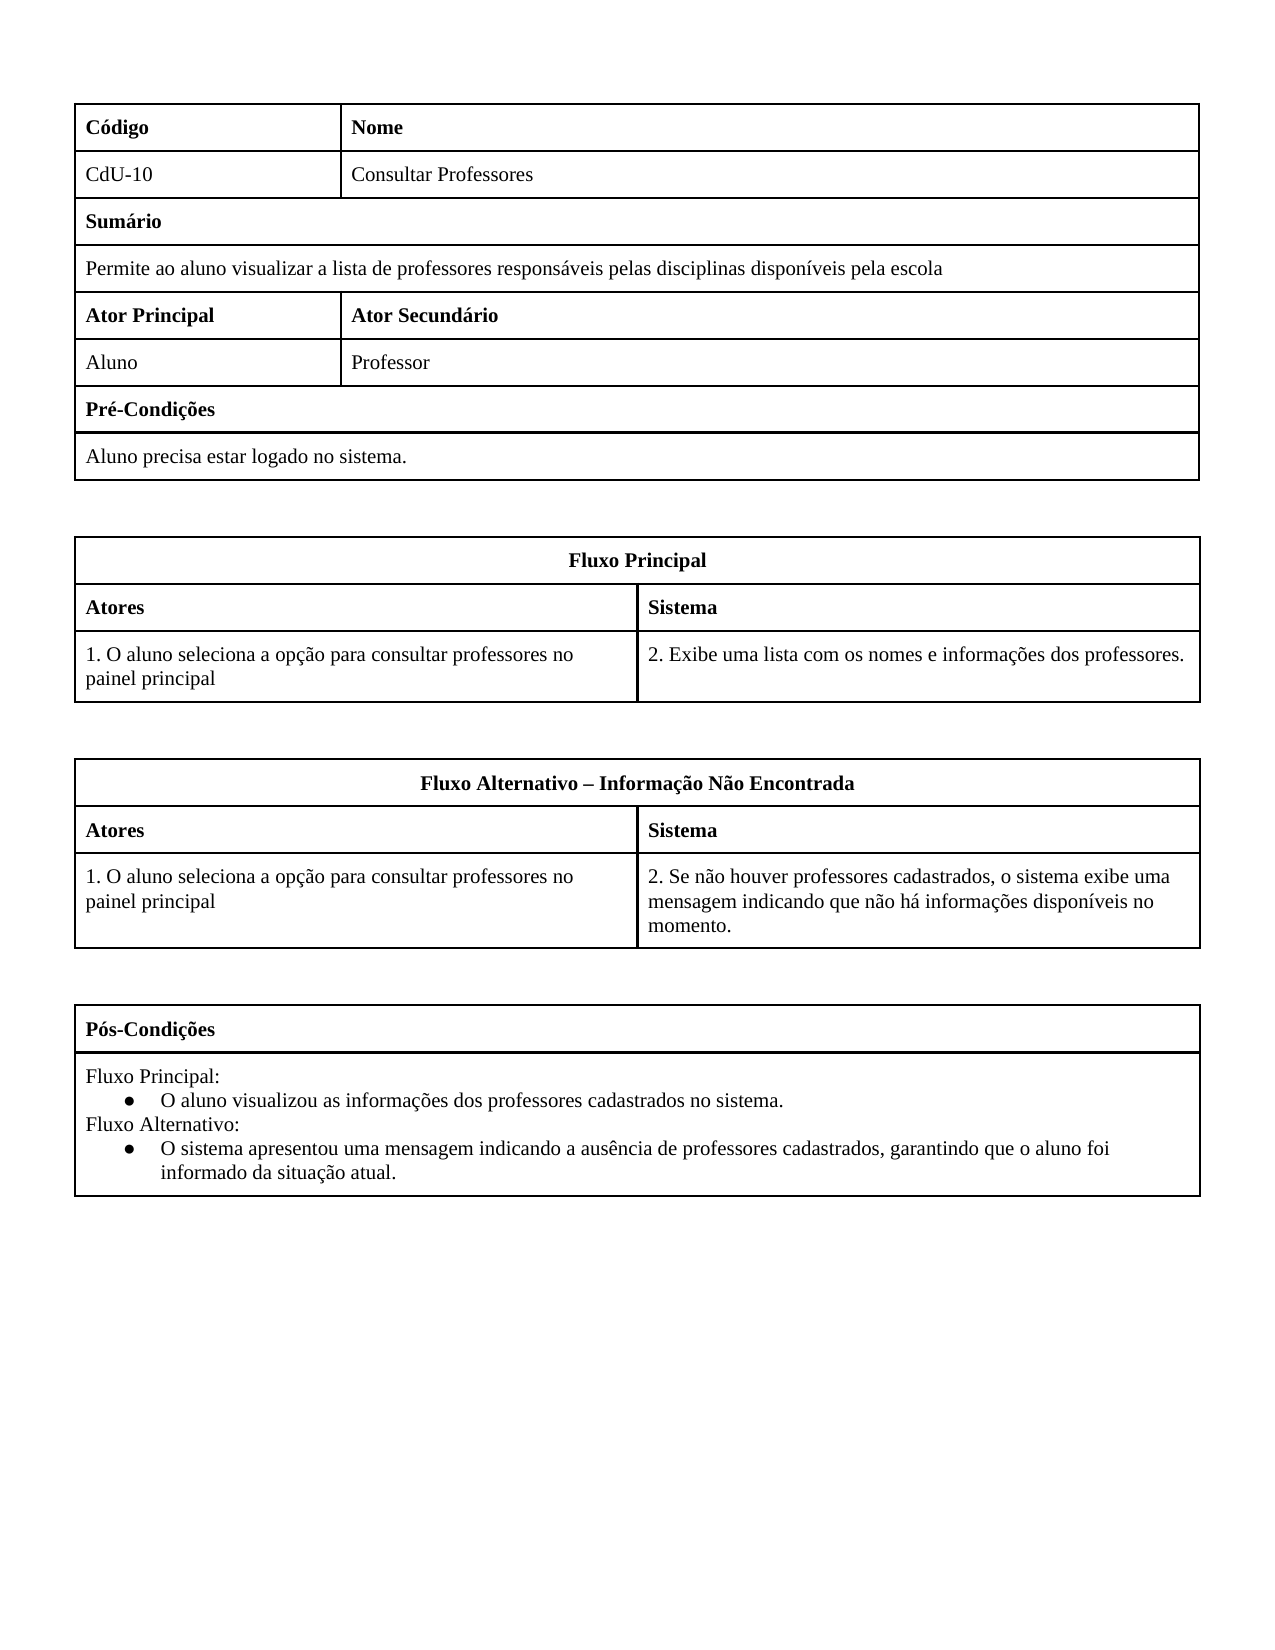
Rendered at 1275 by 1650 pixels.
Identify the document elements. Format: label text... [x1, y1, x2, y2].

table_cell 2. Exibe uma lista com os nomes e informações dos professores. [639, 632, 1199, 701]
table_cell 1. O aluno seleciona a opção para consultar professores no painel principal [76, 854, 636, 947]
table_cell 1. O aluno seleciona a opção para consultar professores no painel principal [76, 632, 636, 701]
table_cell CdU-10 [76, 152, 340, 197]
table_cell Atores [76, 807, 636, 852]
table_cell Atores [76, 585, 636, 630]
table_cell Fluxo Principal: O aluno visualizou as informações dos professores cadastrados no sistema. Fluxo Alternativo: O sistema apresentou uma mensagem indicando a ausência de professores cadastrados, garantindo que o aluno foi informado da situação atual. [76, 1054, 1199, 1194]
table_cell Aluno precisa estar logado no sistema. [76, 434, 1198, 478]
table_header Fluxo Alternativo – Informação Não Encontrada [76, 760, 1199, 805]
table_cell Sistema [639, 585, 1199, 630]
table_header Código [76, 105, 340, 149]
table_header Fluxo Principal [76, 538, 1199, 583]
table_header Pós-Condições [76, 1006, 1199, 1051]
table_cell Ator Principal [76, 293, 340, 337]
table_cell 2. Se não houver professores cadastrados, o sistema exibe uma mensagem indicando que não há informações disponíveis no momento. [639, 854, 1199, 947]
table_header Nome [342, 105, 1198, 149]
table_cell Ator Secundário [342, 293, 1198, 337]
table_cell Sistema [639, 807, 1199, 852]
table_cell Sumário [76, 199, 1198, 243]
table_cell Aluno [76, 340, 340, 384]
table_cell Consultar Professores [342, 152, 1198, 197]
table_cell Professor [342, 340, 1198, 384]
table_cell Permite ao aluno visualizar a lista de professores responsáveis pelas disciplinas disponíveis pela escola [76, 246, 1198, 291]
table_cell Pré-Condições [76, 387, 1198, 431]
